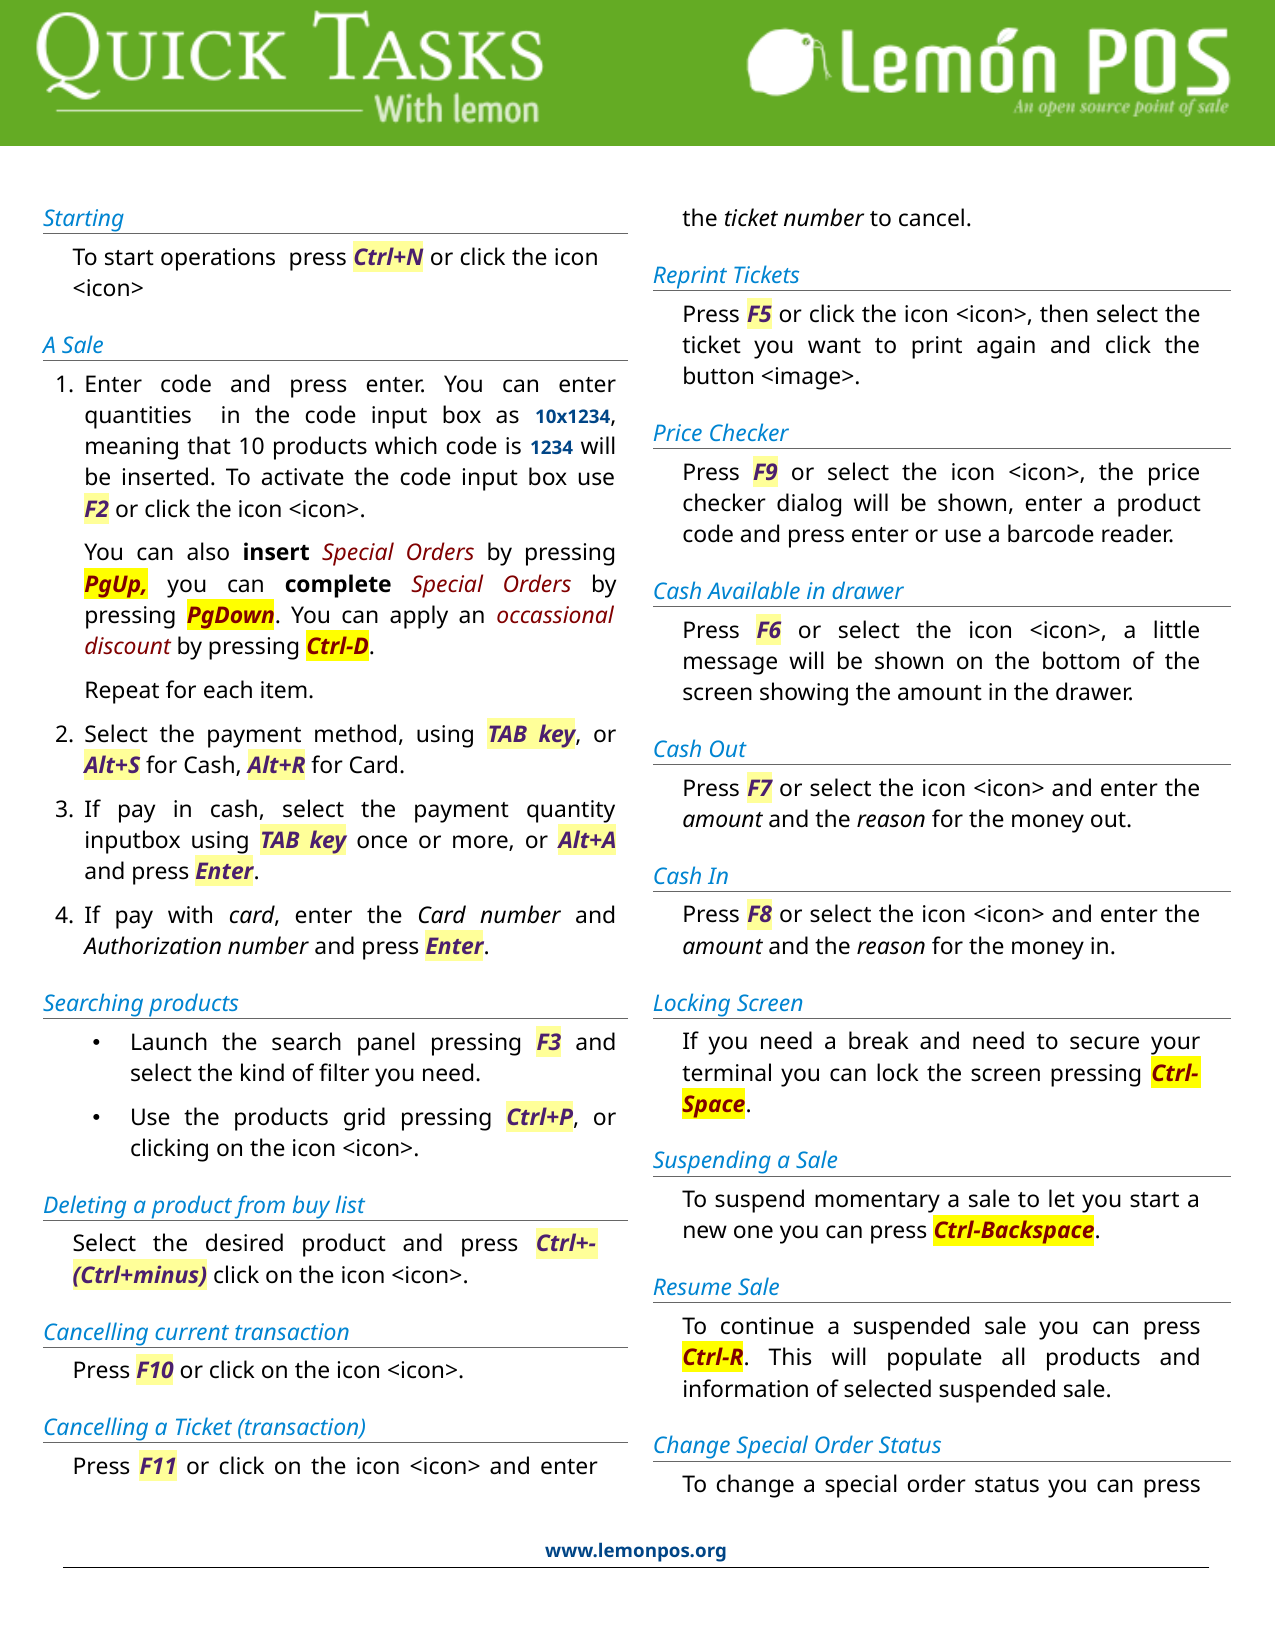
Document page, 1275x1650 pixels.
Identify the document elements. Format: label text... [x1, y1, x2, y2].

text Cash Out [653, 733, 1231, 764]
list Launch the search panel pressing F3 and select the kind of filter you need. [92, 1026, 616, 1088]
text Press F5 or click the icon <icon>, then select the ticket you want to print again and click the button <image>. [682, 298, 1201, 391]
text Press F11 or click on the icon <icon> and enter the ticket number to cancel. [177, 1450, 598, 1481]
text Starting [43, 202, 628, 233]
text Press F11 or click on the icon <icon> and enter the ticket number to cancel. [682, 202, 1201, 233]
text To start operations press Ctrl+N or click the icon <icon> [72, 241, 598, 303]
text Cancelling a Ticket (transaction) [43, 1411, 628, 1442]
list Repeat for each item. [55, 674, 616, 705]
text Press F6 or select the icon <icon>, a little message will be shown on the bottom of the screen showing the amount in the drawer. [682, 614, 1201, 707]
text Cash Available in drawer [653, 575, 1231, 606]
list If pay in cash, select the payment quantity inputbox using TAB key once or more, or Alt+A and press Enter. [55, 793, 616, 886]
text Price Checker [653, 417, 1231, 448]
text Press F10 or click on the icon <icon>. [173, 1354, 598, 1385]
text To change a special order status you can press [682, 1468, 1201, 1499]
list Use the products grid pressing Ctrl+P, or clicking on the icon <icon>. [92, 1101, 616, 1163]
text If you need a break and need to secure your terminal you can lock the screen pressing Ctrl-Space. [682, 1025, 1201, 1119]
text Press F10 or click on the icon <icon>. [72, 1354, 136, 1385]
text Change Special Order Status [653, 1429, 1231, 1461]
text Suspending a Sale [653, 1144, 1231, 1176]
text Press F9 or select the icon <icon>, the price checker dialog will be shown, enter a product code and press enter or use a barcode reader. [682, 456, 1201, 549]
text Press F8 or select the icon <icon> and enter the amount and the reason for the money in. [682, 898, 1201, 961]
text Resume Sale [653, 1271, 1231, 1302]
text Select the desired product and press Ctrl+- (Ctrl+minus) click on the icon <icon>. [72, 1227, 598, 1290]
list Enter code and press enter. You can enter quantities in the code input box as 10x1234, meaning that 10 products which code is 1234 will be inserted. To activate the code input box use F2 or click the icon <icon>. [55, 368, 616, 524]
text Reprint Tickets [653, 259, 1231, 290]
text Locking Screen [653, 986, 1231, 1018]
text To suspend momentary a sale to let you start a new one you can press Ctrl-Backspace. [682, 1183, 1201, 1246]
list If pay with card, enter the Card number and Authorization number and press Enter. [55, 899, 616, 961]
text Searching products [43, 987, 628, 1018]
picture [0, 0, 1275, 146]
text A Sale [43, 329, 628, 360]
text Cancelling current transaction [43, 1315, 628, 1347]
text Cash In [653, 860, 1231, 891]
text Press F11 or click on the icon <icon> and enter the ticket number to cancel. [72, 1450, 139, 1481]
list You can also insert Special Orders by pressing PgUp, you can complete Special Orders by pressing PgDown. You can apply an occassional discount by pressing Ctrl-D. [55, 536, 616, 661]
list Select the payment method, using TAB key, or Alt+S for Cash, Alt+R for Card. [55, 718, 616, 780]
text To continue a suspended sale you can press Ctrl-R. This will populate all products and information of selected suspended sale. [682, 1310, 1201, 1404]
text Press F7 or select the icon <icon> and enter the amount and the reason for the money out. [682, 772, 1201, 834]
text Deleting a product from buy list [43, 1189, 628, 1220]
